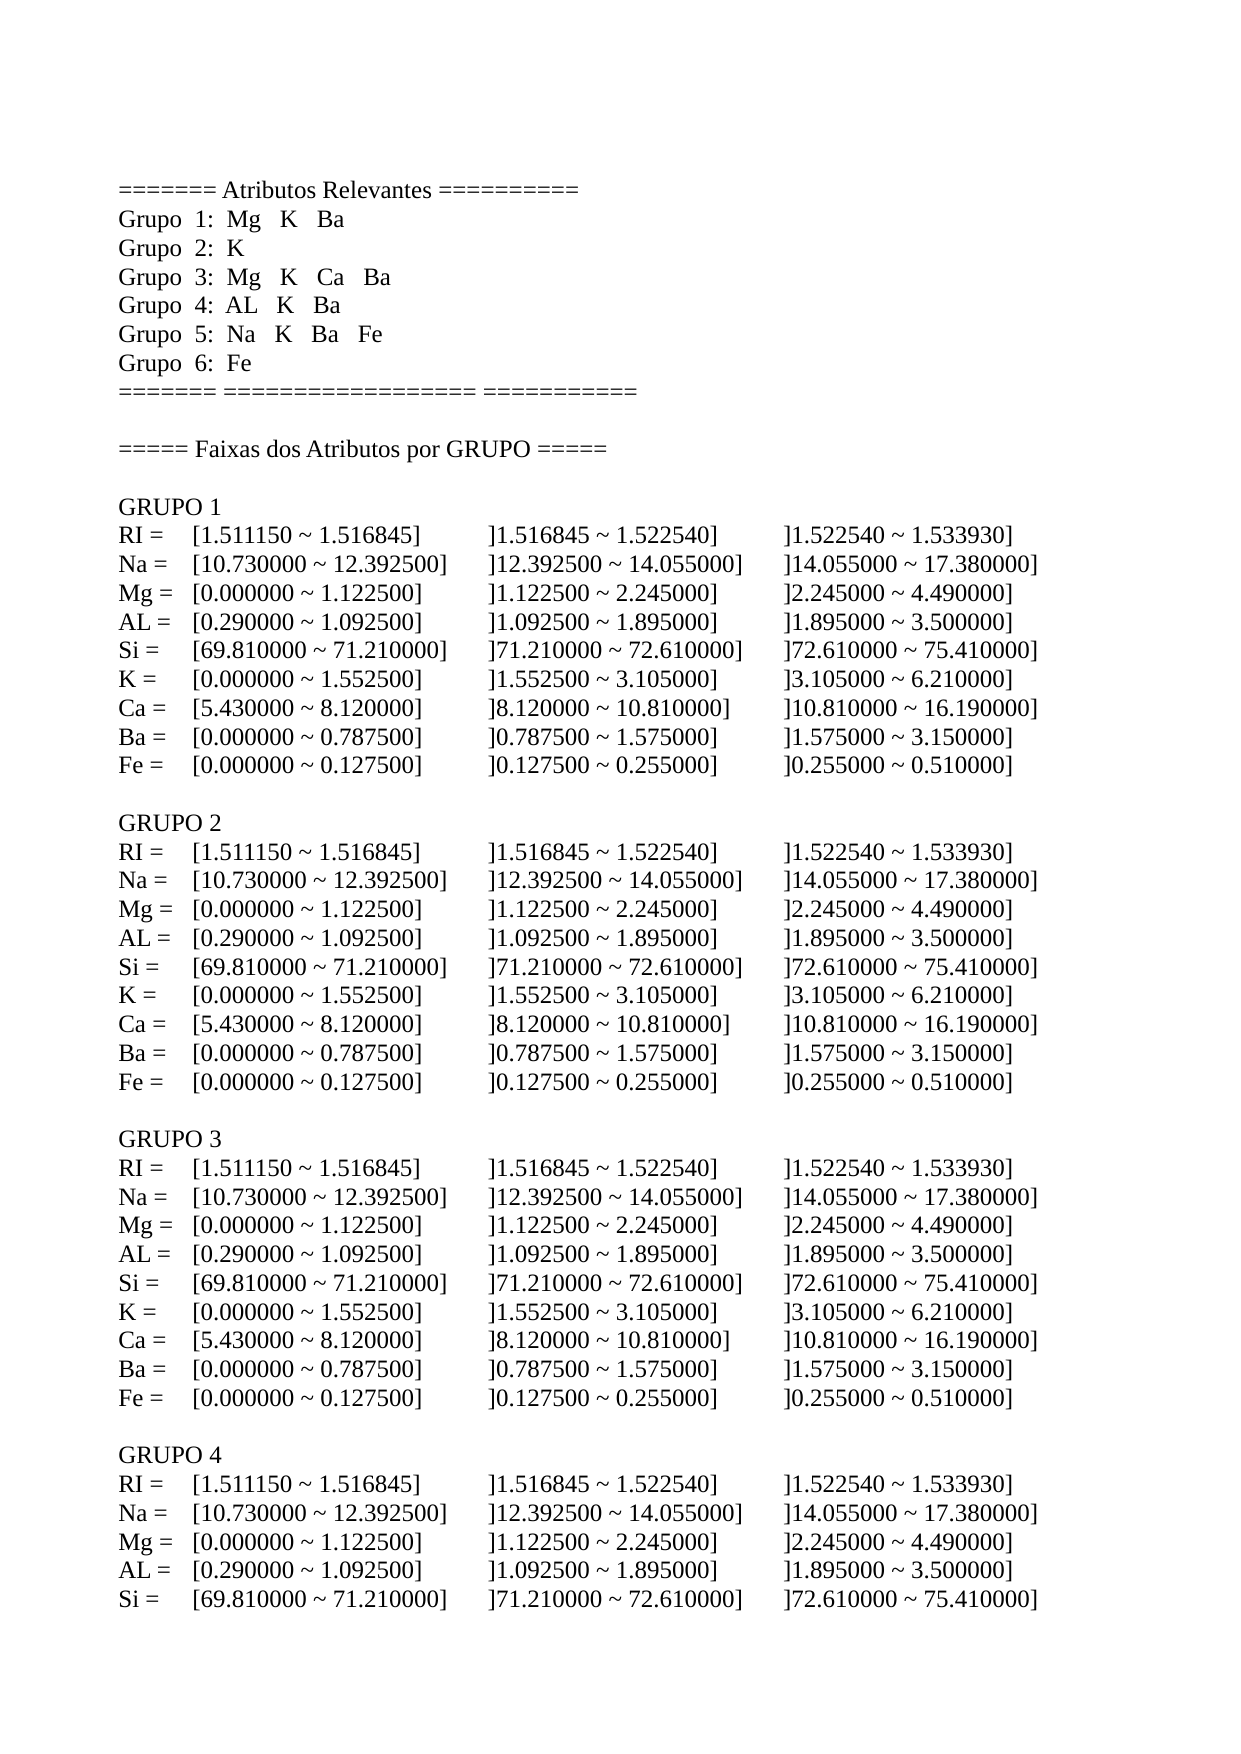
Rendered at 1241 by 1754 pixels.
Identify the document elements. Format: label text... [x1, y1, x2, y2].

text Si = [69.810000 ~ 71.210000] ]71.210000 ~ 72.610000] ]72.610000 ~ 75.410000] [118, 636, 1122, 664]
text AL = [0.290000 ~ 1.092500] ]1.092500 ~ 1.895000] ]1.895000 ~ 3.500000] [118, 1239, 1122, 1268]
text RI = [1.511150 ~ 1.516845] ]1.516845 ~ 1.522540] ]1.522540 ~ 1.533930] [118, 1469, 1122, 1498]
text K = [0.000000 ~ 1.552500] ]1.552500 ~ 3.105000] ]3.105000 ~ 6.210000] [118, 1297, 1122, 1326]
text Ba = [0.000000 ~ 0.787500] ]0.787500 ~ 1.575000] ]1.575000 ~ 3.150000] [118, 1354, 1122, 1383]
text Mg = [0.000000 ~ 1.122500] ]1.122500 ~ 2.245000] ]2.245000 ~ 4.490000] [118, 894, 1122, 923]
text Grupo 5: Na K Ba Fe [118, 319, 1122, 348]
text ======= ================== =========== [118, 377, 1122, 406]
text GRUPO 3 [118, 1124, 1122, 1153]
text Na = [10.730000 ~ 12.392500] ]12.392500 ~ 14.055000] ]14.055000 ~ 17.380000] [118, 549, 1122, 578]
text K = [0.000000 ~ 1.552500] ]1.552500 ~ 3.105000] ]3.105000 ~ 6.210000] [118, 981, 1122, 1009]
text Na = [10.730000 ~ 12.392500] ]12.392500 ~ 14.055000] ]14.055000 ~ 17.380000] [118, 1182, 1122, 1211]
text Grupo 1: Mg K Ba [118, 204, 1122, 233]
text Na = [10.730000 ~ 12.392500] ]12.392500 ~ 14.055000] ]14.055000 ~ 17.380000] [118, 866, 1122, 894]
text Grupo 3: Mg K Ca Ba [118, 262, 1122, 291]
text Mg = [0.000000 ~ 1.122500] ]1.122500 ~ 2.245000] ]2.245000 ~ 4.490000] [118, 578, 1122, 607]
text GRUPO 2 [118, 808, 1122, 837]
text Grupo 6: Fe [118, 348, 1122, 377]
text AL = [0.290000 ~ 1.092500] ]1.092500 ~ 1.895000] ]1.895000 ~ 3.500000] [118, 607, 1122, 636]
text GRUPO 1 [118, 492, 1122, 521]
text Na = [10.730000 ~ 12.392500] ]12.392500 ~ 14.055000] ]14.055000 ~ 17.380000] [118, 1498, 1122, 1527]
text Ba = [0.000000 ~ 0.787500] ]0.787500 ~ 1.575000] ]1.575000 ~ 3.150000] [118, 1038, 1122, 1067]
text Fe = [0.000000 ~ 0.127500] ]0.127500 ~ 0.255000] ]0.255000 ~ 0.510000] [118, 751, 1122, 779]
text Ba = [0.000000 ~ 0.787500] ]0.787500 ~ 1.575000] ]1.575000 ~ 3.150000] [118, 722, 1122, 751]
text Fe = [0.000000 ~ 0.127500] ]0.127500 ~ 0.255000] ]0.255000 ~ 0.510000] [118, 1383, 1122, 1412]
text Ca = [5.430000 ~ 8.120000] ]8.120000 ~ 10.810000] ]10.810000 ~ 16.190000] [118, 1326, 1122, 1354]
text Grupo 4: AL K Ba [118, 291, 1122, 319]
text Ca = [5.430000 ~ 8.120000] ]8.120000 ~ 10.810000] ]10.810000 ~ 16.190000] [118, 1009, 1122, 1038]
text ===== Faixas dos Atributos por GRUPO ===== [118, 434, 1122, 463]
text AL = [0.290000 ~ 1.092500] ]1.092500 ~ 1.895000] ]1.895000 ~ 3.500000] [118, 923, 1122, 952]
text Fe = [0.000000 ~ 0.127500] ]0.127500 ~ 0.255000] ]0.255000 ~ 0.510000] [118, 1067, 1122, 1096]
text RI = [1.511150 ~ 1.516845] ]1.516845 ~ 1.522540] ]1.522540 ~ 1.533930] [118, 837, 1122, 866]
text RI = [1.511150 ~ 1.516845] ]1.516845 ~ 1.522540] ]1.522540 ~ 1.533930] [118, 521, 1122, 549]
text RI = [1.511150 ~ 1.516845] ]1.516845 ~ 1.522540] ]1.522540 ~ 1.533930] [118, 1153, 1122, 1182]
text Si = [69.810000 ~ 71.210000] ]71.210000 ~ 72.610000] ]72.610000 ~ 75.410000] [118, 952, 1122, 981]
text Si = [69.810000 ~ 71.210000] ]71.210000 ~ 72.610000] ]72.610000 ~ 75.410000] [118, 1268, 1122, 1297]
text Mg = [0.000000 ~ 1.122500] ]1.122500 ~ 2.245000] ]2.245000 ~ 4.490000] [118, 1527, 1122, 1556]
text Grupo 2: K [118, 233, 1122, 262]
text AL = [0.290000 ~ 1.092500] ]1.092500 ~ 1.895000] ]1.895000 ~ 3.500000] [118, 1556, 1122, 1584]
text Mg = [0.000000 ~ 1.122500] ]1.122500 ~ 2.245000] ]2.245000 ~ 4.490000] [118, 1211, 1122, 1239]
text GRUPO 4 [118, 1441, 1122, 1469]
text Si = [69.810000 ~ 71.210000] ]71.210000 ~ 72.610000] ]72.610000 ~ 75.410000] [118, 1584, 1122, 1613]
text Ca = [5.430000 ~ 8.120000] ]8.120000 ~ 10.810000] ]10.810000 ~ 16.190000] [118, 693, 1122, 722]
text K = [0.000000 ~ 1.552500] ]1.552500 ~ 3.105000] ]3.105000 ~ 6.210000] [118, 664, 1122, 693]
text ======= Atributos Relevantes ========== [118, 176, 1122, 204]
